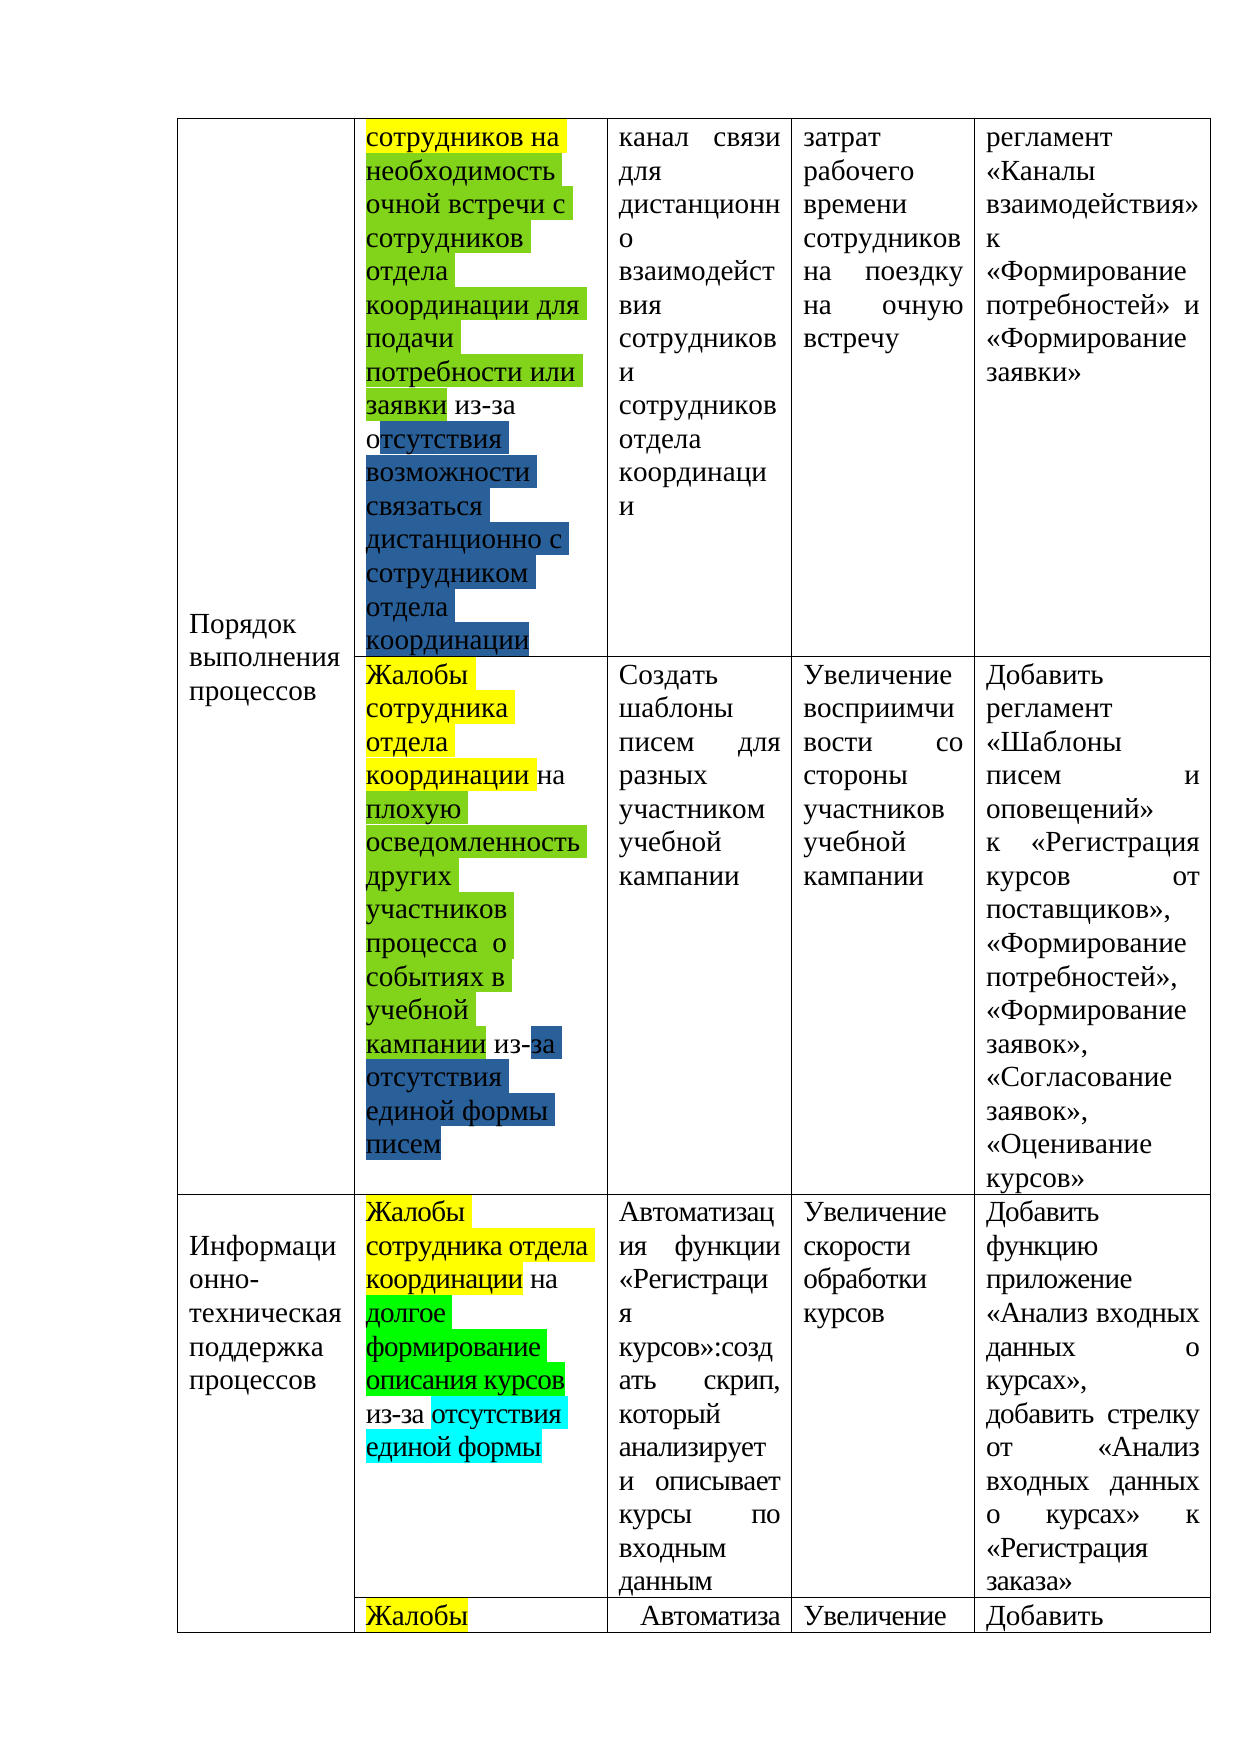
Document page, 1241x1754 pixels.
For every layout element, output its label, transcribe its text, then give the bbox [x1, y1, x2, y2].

table_cell Автоматиза [608, 1598, 791, 1632]
table_cell Увеличение [792, 1598, 974, 1632]
table_cell канал связи для дистанционно взаимодействия сотрудников и сотрудников отдела координации [608, 119, 791, 656]
table_cell Увеличение восприимчивости со стороны участников учебной кампании [792, 657, 974, 1193]
table_cell регламент «Каналы взаимодействия» к «Формирование потребностей» и «Формирование заявки» [975, 119, 1210, 656]
table_cell Автоматизация функции «Регистрация курсов»:создать скрип, который анализирует и описывает курсы по входным данным [608, 1195, 791, 1597]
table_cell Увеличение скорости обработки курсов [792, 1195, 974, 1597]
table_cell Добавить [975, 1598, 1210, 1632]
table_cell Информационно-техническая поддержка процессов [178, 1195, 354, 1632]
table_cell Добавить регламент «Шаблоны писем и оповещений» к «Регистрация курсов от поставщиков», «Формирование потребностей», «Формирование заявок», «Согласование заявок», «Оценивание курсов» [975, 657, 1210, 1193]
table_cell Добавить функцию приложение «Анализ входных данных о курсах», добавить стрелку от «Анализ входных данных о курсах» к «Регистрация заказа» [975, 1195, 1210, 1597]
table_cell Жалобы сотрудника отдела координации на долгое формирование описания курсов из-за отсутствия единой формы [355, 1195, 607, 1597]
table_cell Создать шаблоны писем для разных участником учебной кампании [608, 657, 791, 1193]
table_cell Жалобы [355, 1598, 607, 1632]
table_cell Порядок выполнения процессов [178, 119, 354, 1193]
table_cell затрат рабочего времени сотрудников на поездку на очную встречу [792, 119, 974, 656]
table_cell сотрудников на необходимость очной встречи с сотрудников отдела координации для подачи потребности или заявки из-за отсутствия возможности связаться дистанционно с сотрудником отдела координации [355, 119, 607, 656]
table_cell Жалобы сотрудника отдела координации на плохую осведомленность других участников процесса о событиях в учебной кампании из-за отсутствия единой формы писем [355, 657, 607, 1193]
